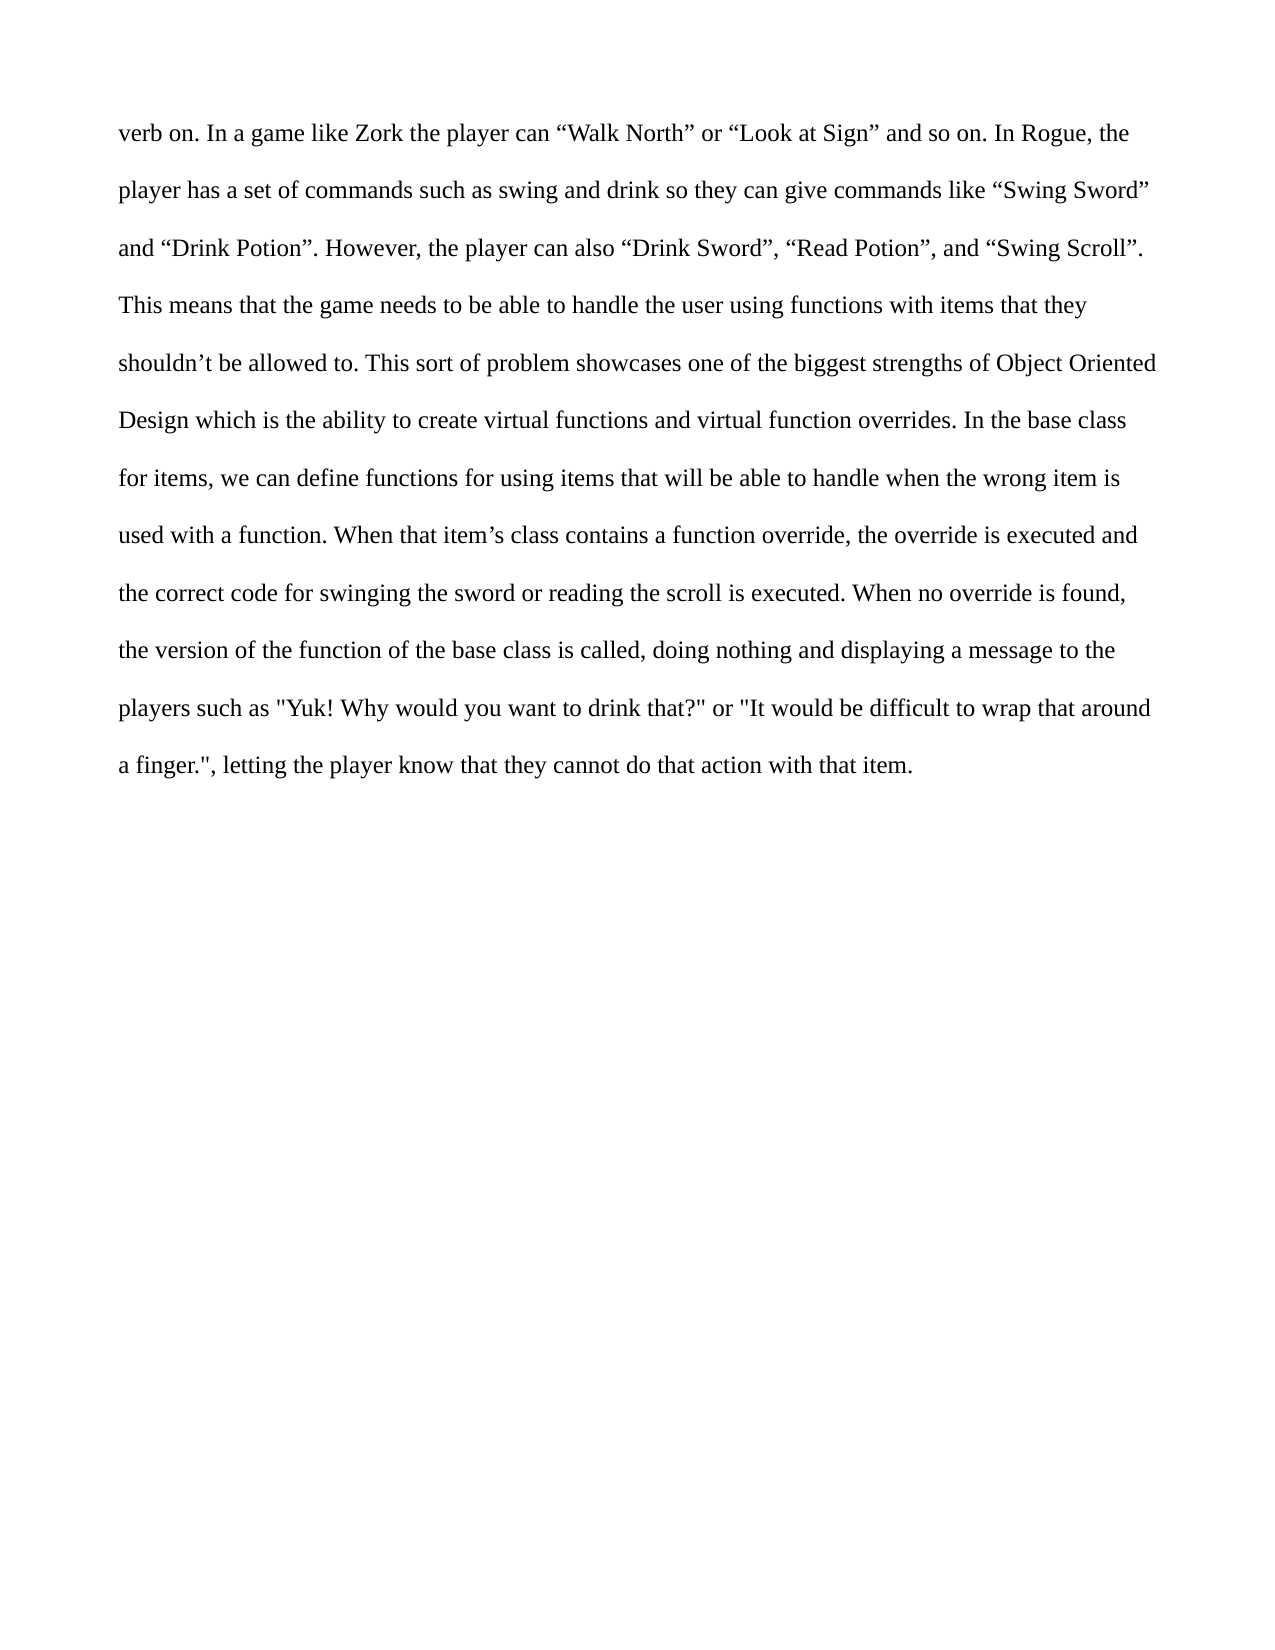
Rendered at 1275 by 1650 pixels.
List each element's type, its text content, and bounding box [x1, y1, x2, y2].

text verb on. In a game like Zork the player can “Walk North” or “Look at Sign” and so on. In Rogue, the player has a set of commands such as swing and drink so they can give commands like “Swing Sword” and “Drink Potion”. However, the player can also “Drink Sword”, “Read Potion”, and “Swing Scroll”. This means that the game needs to be able to handle the user using functions with items that they shouldn’t be allowed to. This sort of problem showcases one of the biggest strengths of Object Oriented Design which is the ability to create virtual functions and virtual function overrides. In the base class for items, we can define functions for using items that will be able to handle when the wrong item is used with a function. When that item’s class contains a function override, the override is executed and the correct code for swinging the sword or reading the scroll is executed. When no override is found, the version of the function of the base class is called, doing nothing and displaying a message to the players such as "Yuk! Why would you want to drink that?" or "It would be difficult to wrap that around a finger.", letting the player know that they cannot do that action with that item. [118, 118, 1157, 779]
